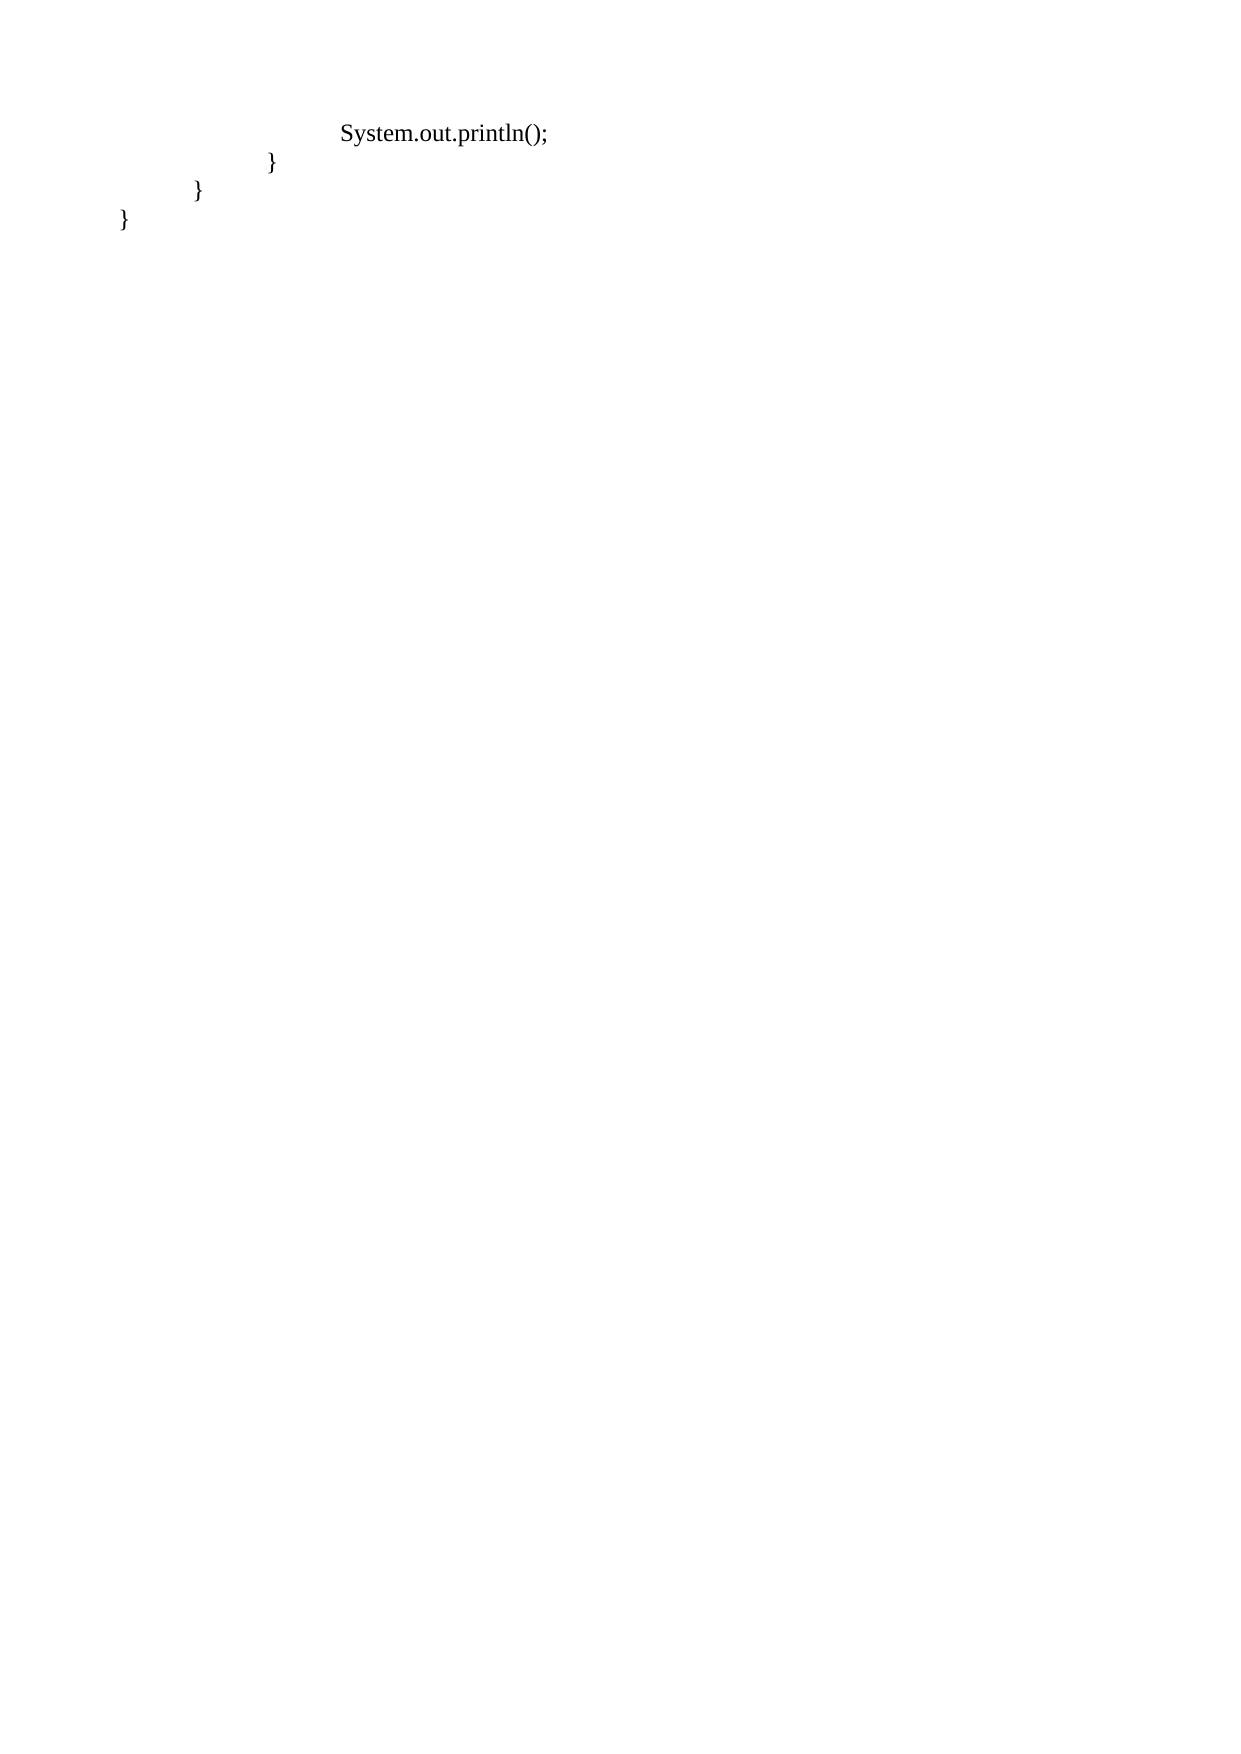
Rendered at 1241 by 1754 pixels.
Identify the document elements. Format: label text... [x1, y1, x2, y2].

text } [118, 204, 1122, 233]
text } [118, 147, 1122, 176]
text } [118, 176, 1122, 204]
text System.out.println(); [118, 118, 1122, 147]
